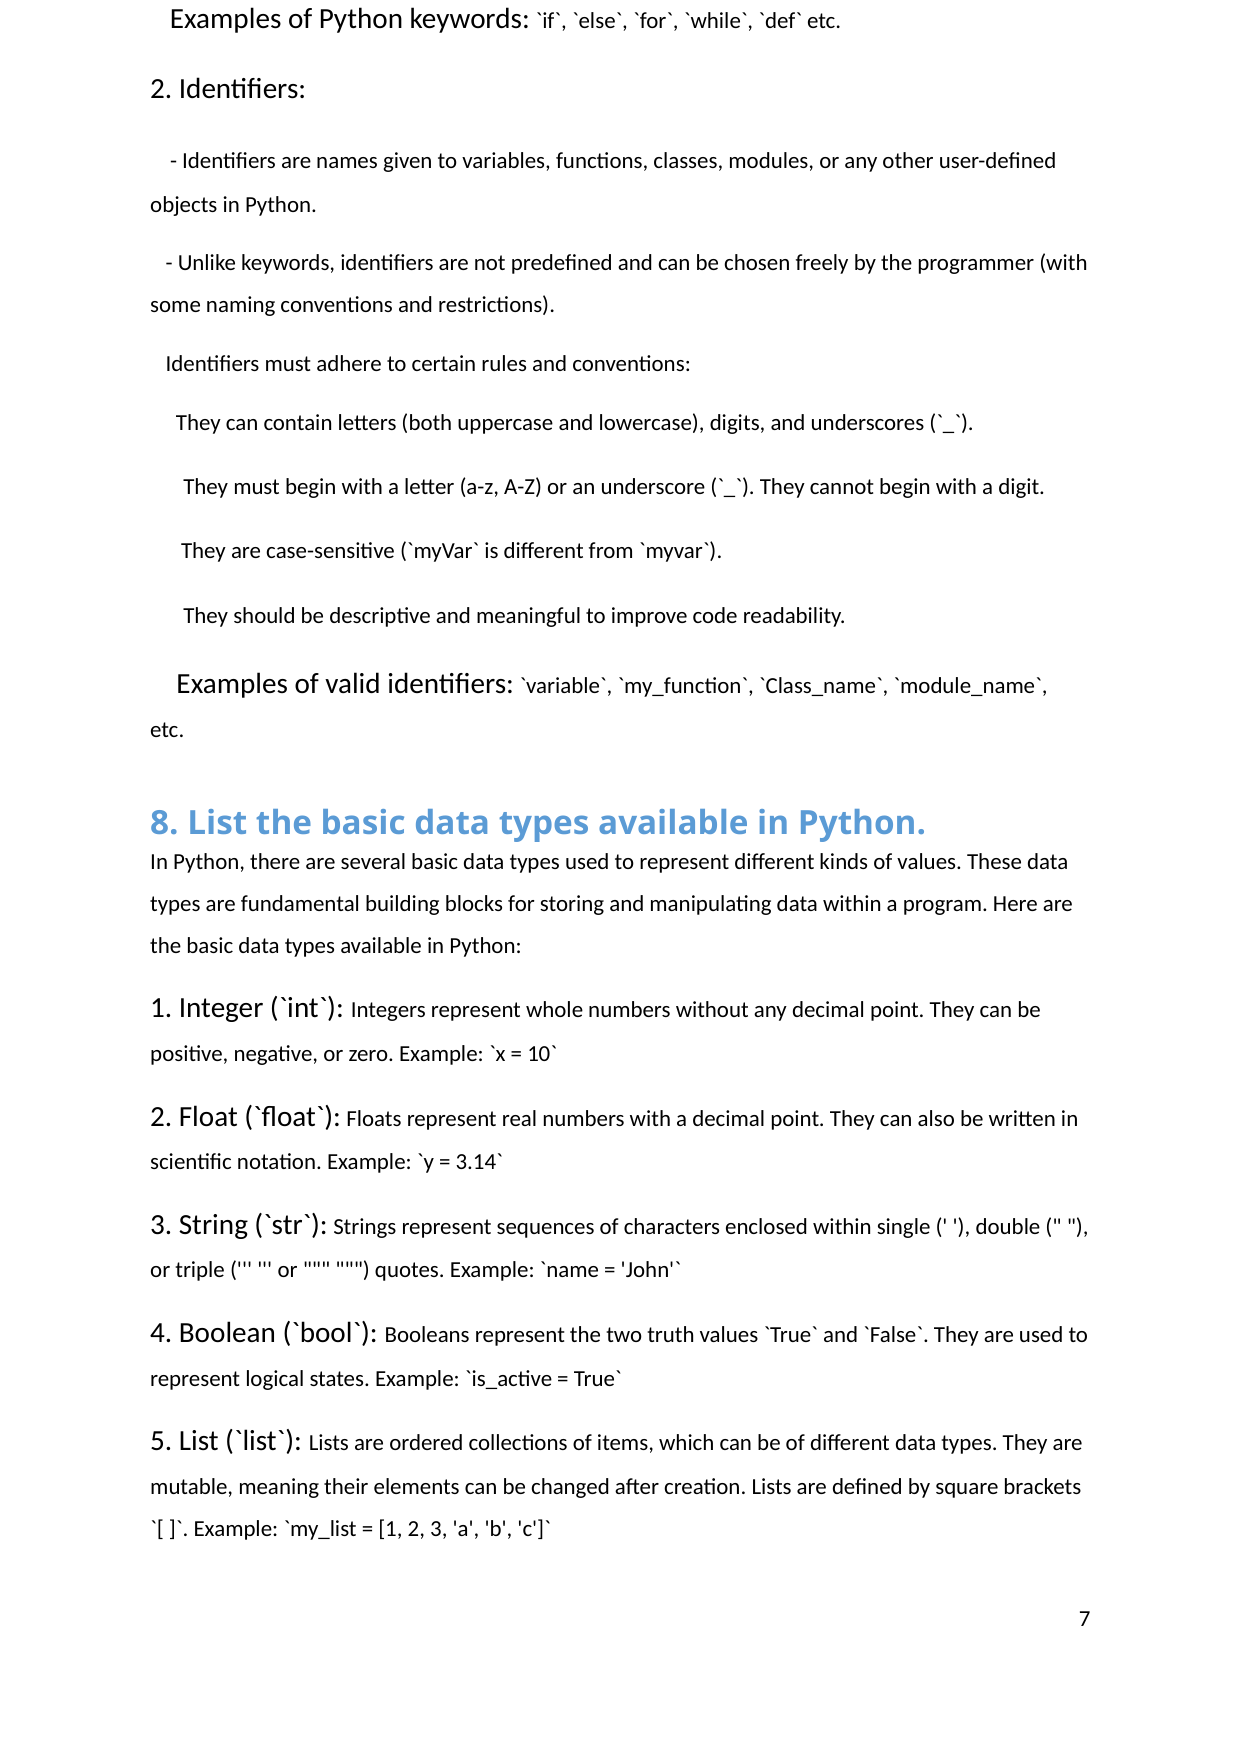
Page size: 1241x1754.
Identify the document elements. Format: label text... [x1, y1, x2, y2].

text Examples of Python keywords: `if`, `else`, `for`, `while`, `def` etc. [150, 0, 1090, 36]
text 2. Identifiers: [150, 70, 1090, 106]
subtitle 8. List the basic data types available in Python. [150, 798, 1090, 844]
text 4. Boolean (`bool`): Booleans represent the two truth values `True` and `False`. They are used to represent logical states. Example: `is_active = True` [150, 1314, 1090, 1392]
text 3. String (`str`): Strings represent sequences of characters enclosed within single (' '), double (" "), or triple (''' ''' or """ """) quotes. Example: `name = 'John'` [150, 1206, 1090, 1284]
text Examples of valid identifiers: `variable`, `my_function`, `Class_name`, `module_name`, etc. [150, 665, 1090, 743]
text They should be descriptive and meaningful to improve code readability. [150, 595, 1090, 631]
text - Unlike keywords, identifiers are not predefined and can be chosen freely by the programmer (with some naming conventions and restrictions). [150, 248, 1090, 318]
text 2. Float (`float`): Floats represent real numbers with a decimal point. They can also be written in scientific notation. Example: `y = 3.14` [150, 1098, 1090, 1175]
text Identifiers must adhere to certain rules and conventions: [150, 349, 1090, 377]
text 1. Integer (`int`): Integers represent whole numbers without any decimal point. They can be positive, negative, or zero. Example: `x = 10` [150, 989, 1090, 1067]
text They are case-sensitive (`myVar` is different from `myvar`). [150, 536, 1090, 564]
text They must begin with a letter (a-z, A-Z) or an underscore (`_`). They cannot begin with a digit. [150, 466, 1090, 502]
text - Identifiers are names given to variables, functions, classes, modules, or any other user-defined objects in Python. [150, 140, 1090, 218]
text 5. List (`list`): Lists are ordered collections of items, which can be of different data types. They are mutable, meaning their elements can be changed after creation. Lists are defined by square brackets `[ ]`. Example: `my_list = [1, 2, 3, 'a', 'b', 'c']` [150, 1422, 1090, 1542]
text They can contain letters (both uppercase and lowercase), digits, and underscores (`_`). [150, 408, 1090, 436]
text In Python, there are several basic data types used to represent different kinds of values. These data types are fundamental building blocks for storing and manipulating data within a program. Here are the basic data types available in Python: [150, 847, 1090, 959]
